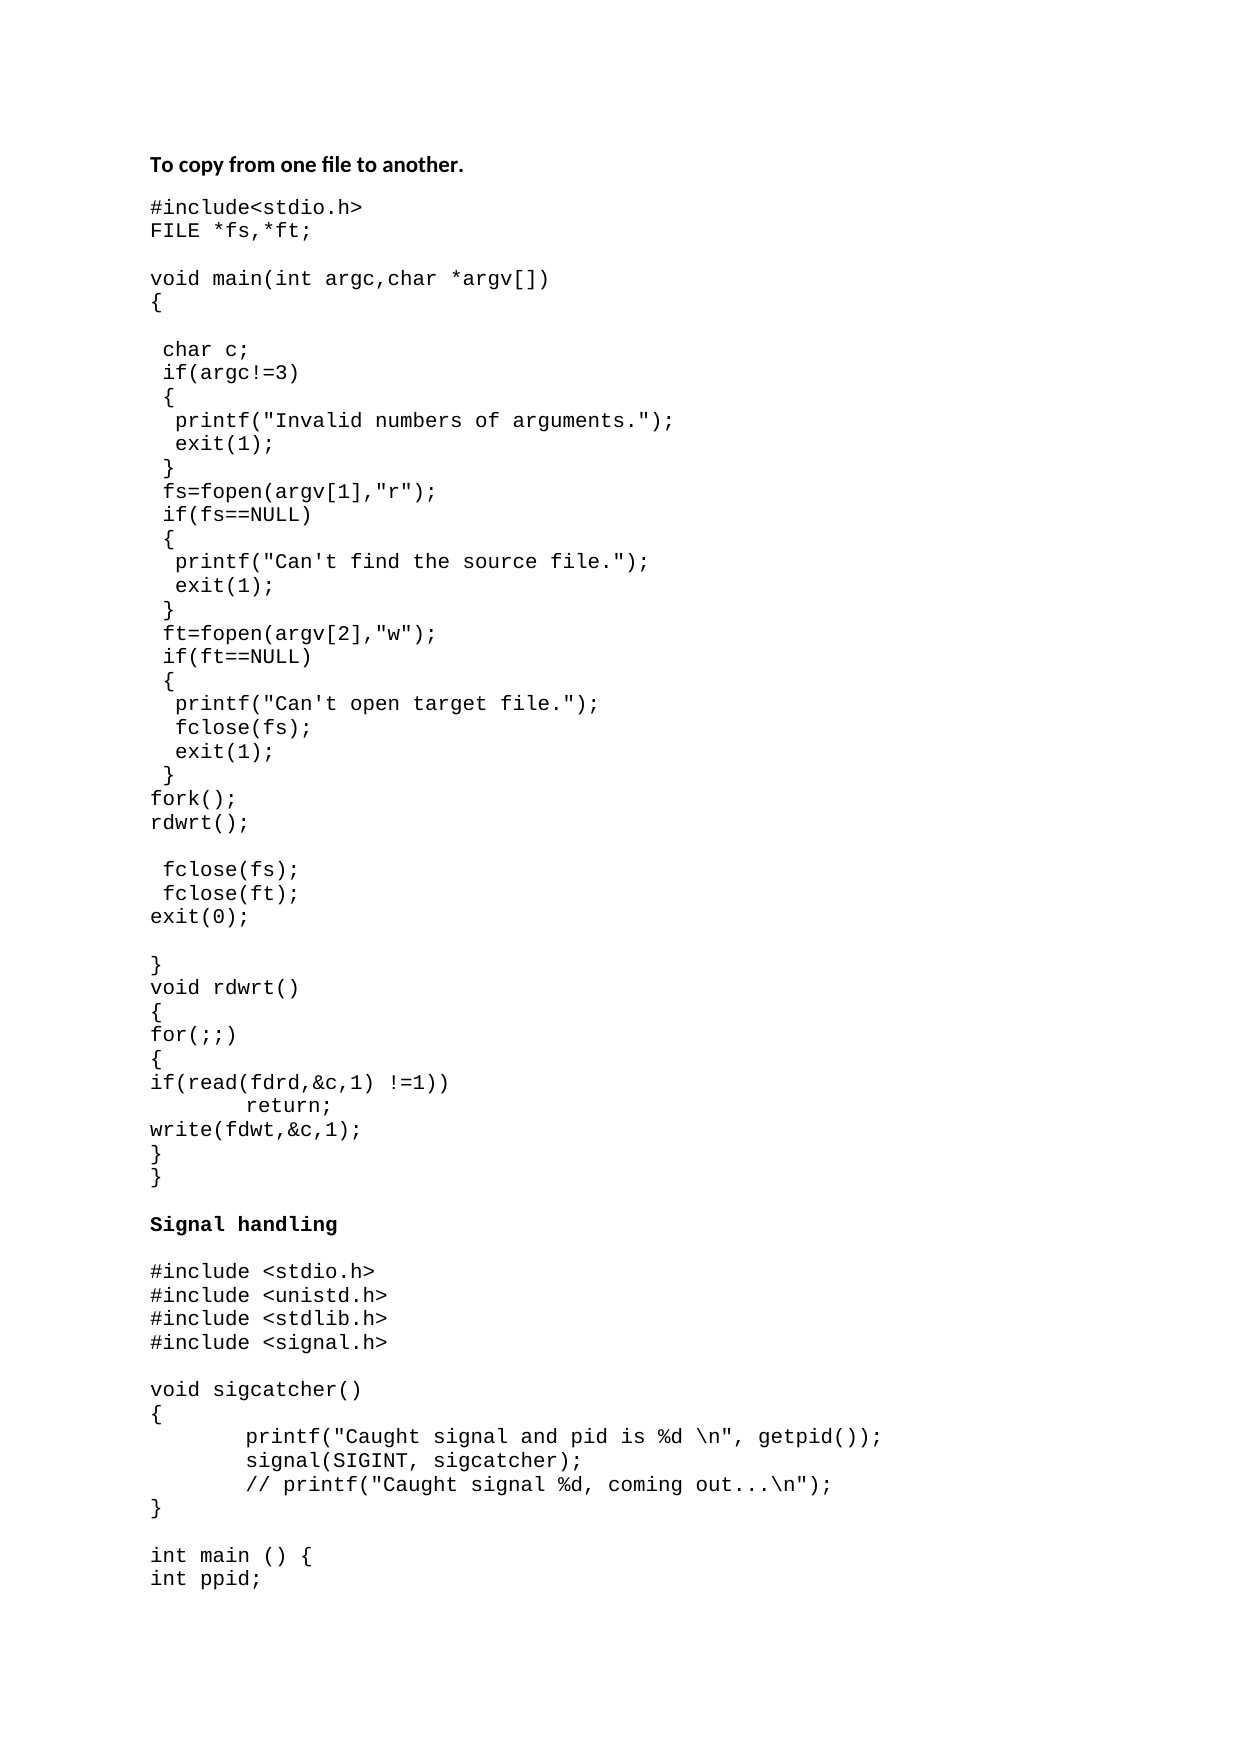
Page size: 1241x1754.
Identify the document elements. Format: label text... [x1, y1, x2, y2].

text printf("Caught signal and pid is %d \n", getpid()); [150, 1426, 1090, 1450]
text fs=fopen(argv[1],"r"); [150, 481, 1090, 504]
text Signal handling [150, 1214, 1090, 1237]
text printf("Invalid numbers of arguments."); [150, 410, 1090, 433]
text exit(1); [150, 433, 1090, 457]
text // printf("Caught signal %d, coming out...\n"); [150, 1474, 1090, 1497]
text exit(1); [150, 741, 1090, 764]
text } [150, 1166, 1090, 1190]
text if(ft==NULL) [150, 646, 1090, 670]
text } [150, 457, 1090, 481]
text int main () { [150, 1545, 1090, 1568]
text void main(int argc,char *argv[]) [150, 268, 1090, 291]
text fork(); [150, 788, 1090, 812]
text } [150, 1497, 1090, 1521]
text { [150, 1048, 1090, 1072]
text printf("Can't find the source file."); [150, 552, 1090, 575]
text void rdwrt() [150, 977, 1090, 1001]
text signal(SIGINT, sigcatcher); [150, 1450, 1090, 1474]
text rdwrt(); [150, 812, 1090, 835]
text FILE *fs,*ft; [150, 221, 1090, 244]
text To copy from one file to another. [150, 150, 1090, 178]
text { [150, 291, 1090, 315]
text } [150, 599, 1090, 622]
text return; [150, 1095, 1090, 1119]
text { [150, 1403, 1090, 1426]
text if(read(fdrd,&c,1) !=1)) [150, 1072, 1090, 1095]
text #include <stdlib.h> [150, 1308, 1090, 1332]
text exit(0); [150, 906, 1090, 930]
text fclose(fs); [150, 859, 1090, 883]
text { [150, 670, 1090, 693]
text int ppid; [150, 1568, 1090, 1592]
text } [150, 764, 1090, 788]
text exit(1); [150, 575, 1090, 599]
text #include <stdio.h> [150, 1261, 1090, 1284]
text fclose(fs); [150, 717, 1090, 741]
text if(argc!=3) [150, 362, 1090, 386]
text fclose(ft); [150, 883, 1090, 906]
text if(fs==NULL) [150, 504, 1090, 528]
text } [150, 953, 1090, 977]
text printf("Can't open target file."); [150, 693, 1090, 717]
text #include<stdio.h> [150, 197, 1090, 221]
text #include <unistd.h> [150, 1284, 1090, 1308]
text } [150, 1143, 1090, 1166]
text #include <signal.h> [150, 1332, 1090, 1356]
text { [150, 1001, 1090, 1024]
text void sigcatcher() [150, 1379, 1090, 1403]
text char c; [150, 339, 1090, 362]
text { [150, 528, 1090, 552]
text { [150, 386, 1090, 410]
text ft=fopen(argv[2],"w"); [150, 622, 1090, 646]
text write(fdwt,&c,1); [150, 1119, 1090, 1143]
text for(;;) [150, 1024, 1090, 1048]
